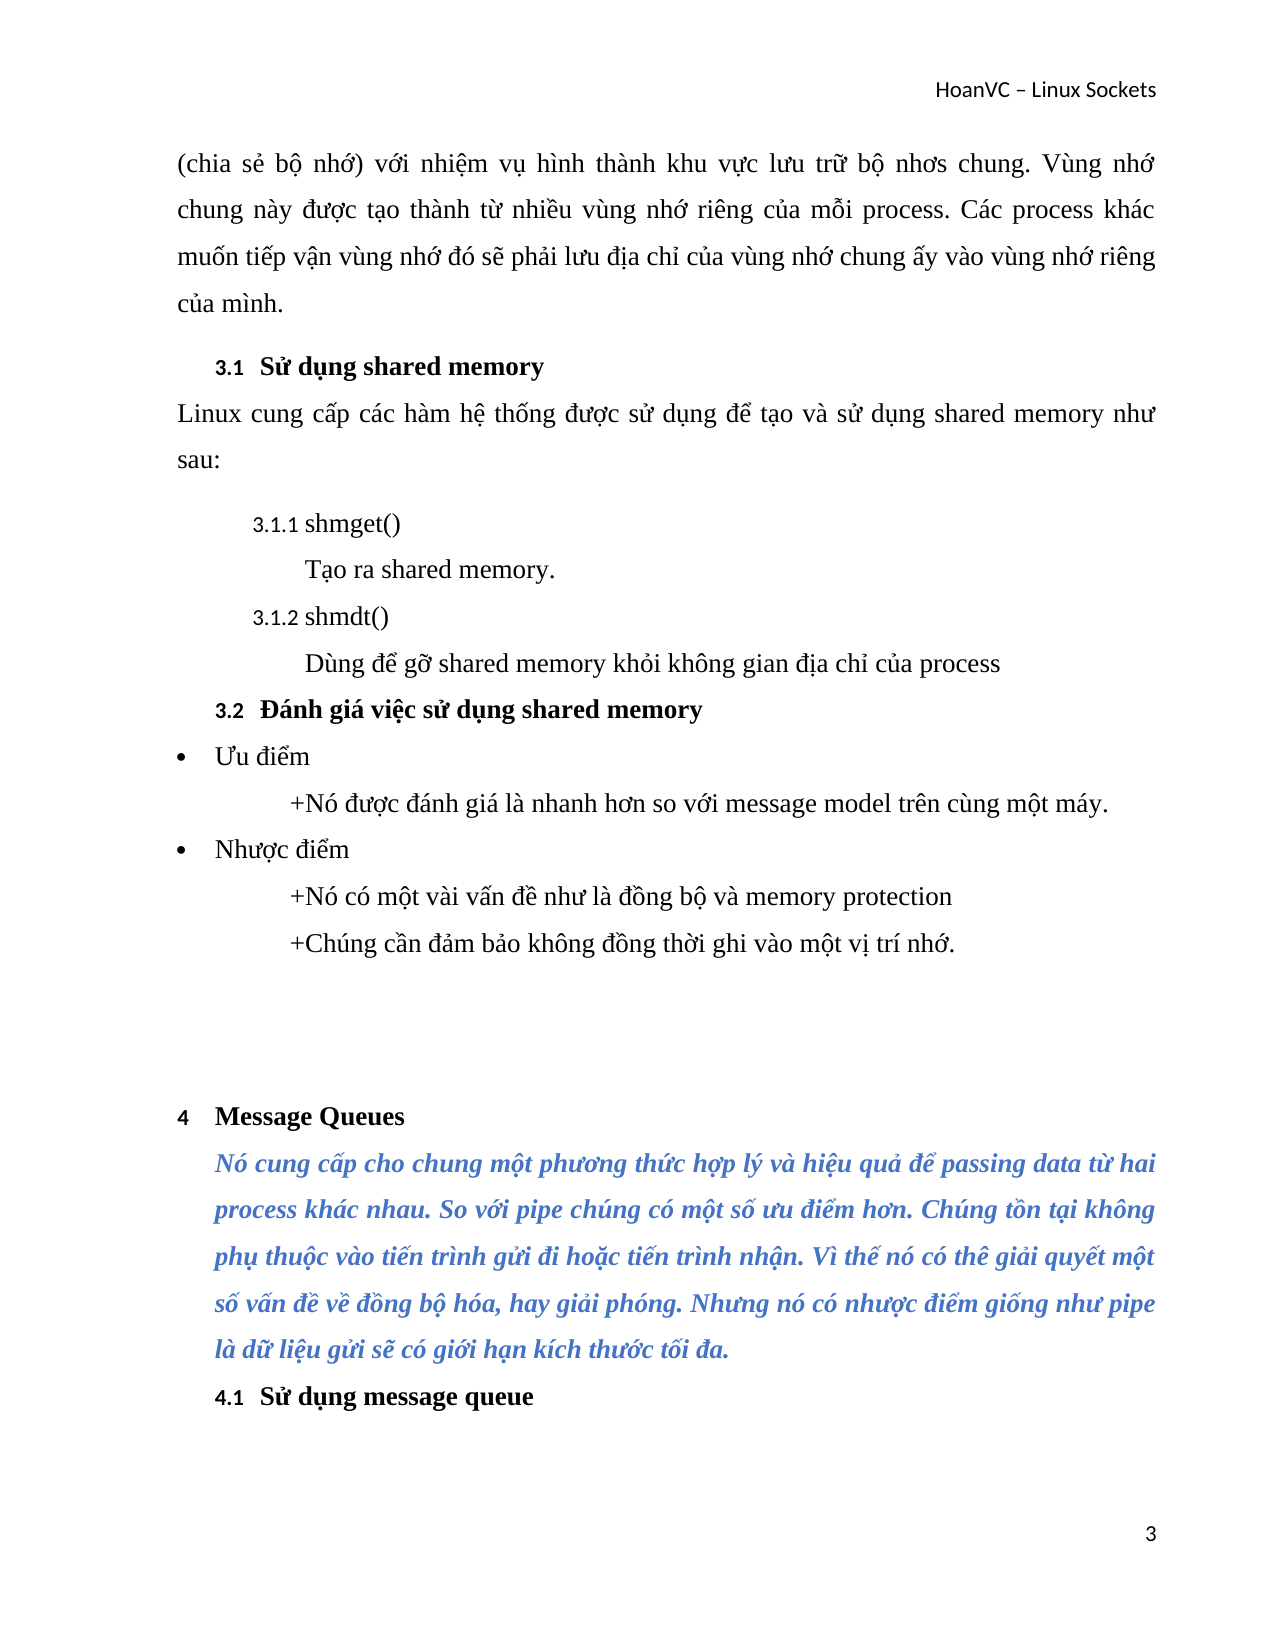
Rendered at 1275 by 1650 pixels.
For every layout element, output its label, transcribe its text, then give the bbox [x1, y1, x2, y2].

subtitle Dùng để gỡ shared memory khỏi không gian địa chỉ của process [252, 647, 1156, 678]
subtitle Tạo ra shared memory. [252, 554, 1156, 585]
list +Chúng cần đảm bảo không đồng thời ghi vào một vị trí nhớ. [289, 927, 1156, 958]
list Nhược điểm [177, 834, 1156, 865]
subtitle Sử dụng message queue [214, 1380, 1156, 1411]
subtitle shmget() [252, 507, 1156, 538]
list Ưu điểm [177, 740, 1156, 771]
subtitle Đánh giá việc sử dụng shared memory [214, 694, 1156, 725]
list +Nó có một vài vấn đề như là đồng bộ và memory protection [289, 880, 1156, 911]
list +Nó được đánh giá là nhanh hơn so với message model trên cùng một máy. [289, 787, 1156, 818]
subtitle shmdt() [252, 600, 1156, 631]
subtitle Nó cung cấp cho chung một phương thức hợp lý và hiệu quả để passing data từ hai process khác nhau. So với pipe chúng có một số ưu điểm hơn. Chúng tồn tại không phụ thuộc vào tiến trình gửi đi hoặc tiến trình nhận. Vì thế nó có thê giải quyết một số vấn đề về đồng bộ hóa, hay giải phóng. Nhưng nó có nhược điểm giống như pipe là dữ liệu gửi sẽ có giới hạn kích thước tối đa. [177, 1147, 1156, 1365]
text (chia sẻ bộ nhớ) với nhiệm vụ hình thành khu vực lưu trữ bộ nhơs chung. Vùng nhớ chung này được tạo thành từ nhiều vùng nhớ riêng của mỗi process. Các process khác muốn tiếp vận vùng nhớ đó sẽ phải lưu địa chỉ của vùng nhớ chung ấy vào vùng nhớ riêng của mình. [177, 147, 1156, 318]
subtitle Message Queues [177, 1100, 1156, 1131]
text Linux cung cấp các hàm hệ thống được sử dụng để tạo và sử dụng shared memory như sau: [177, 397, 1156, 475]
subtitle Sử dụng shared memory [214, 350, 1156, 381]
